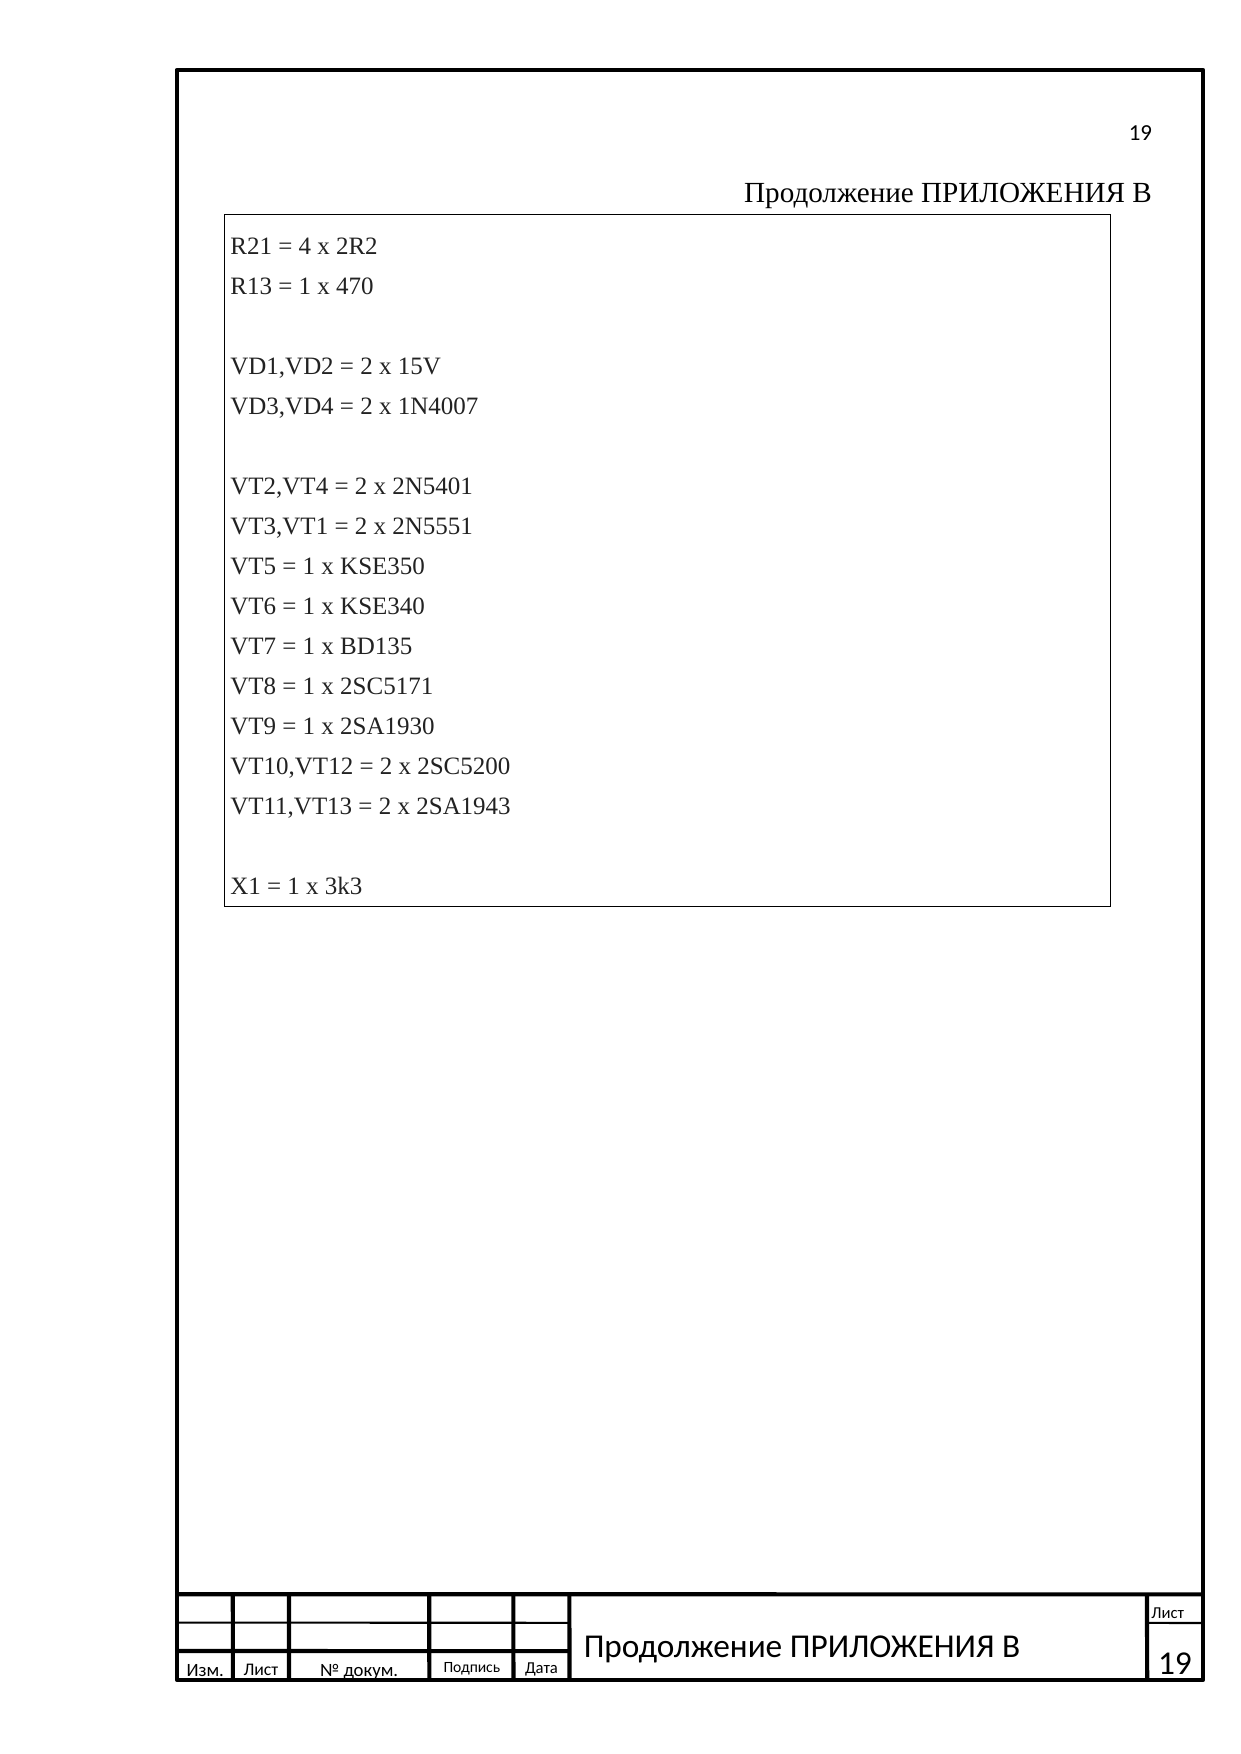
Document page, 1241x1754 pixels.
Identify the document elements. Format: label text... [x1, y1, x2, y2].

text Продолжение ПРИЛОЖЕНИЯ В [177, 176, 1152, 209]
table_header R21 = 4 x 2R2 R13 = 1 x 470 VD1,VD2 = 2 x 15V VD3,VD4 = 2 x 1N4007 VT2,VT4 = 2 x 2N5401 VT3,VT1 = 2 x 2N5551 VT5 = 1 x KSE350 VT6 = 1 x KSE340 VT7 = 1 x BD135 VT8 = 1 x 2SC5171 VT9 = 1 x 2SA1930 VT10,VT12 = 2 x 2SC5200 VT11,VT13 = 2 x 2SA1943 X1 = 1 x 3k3 [225, 215, 1110, 906]
